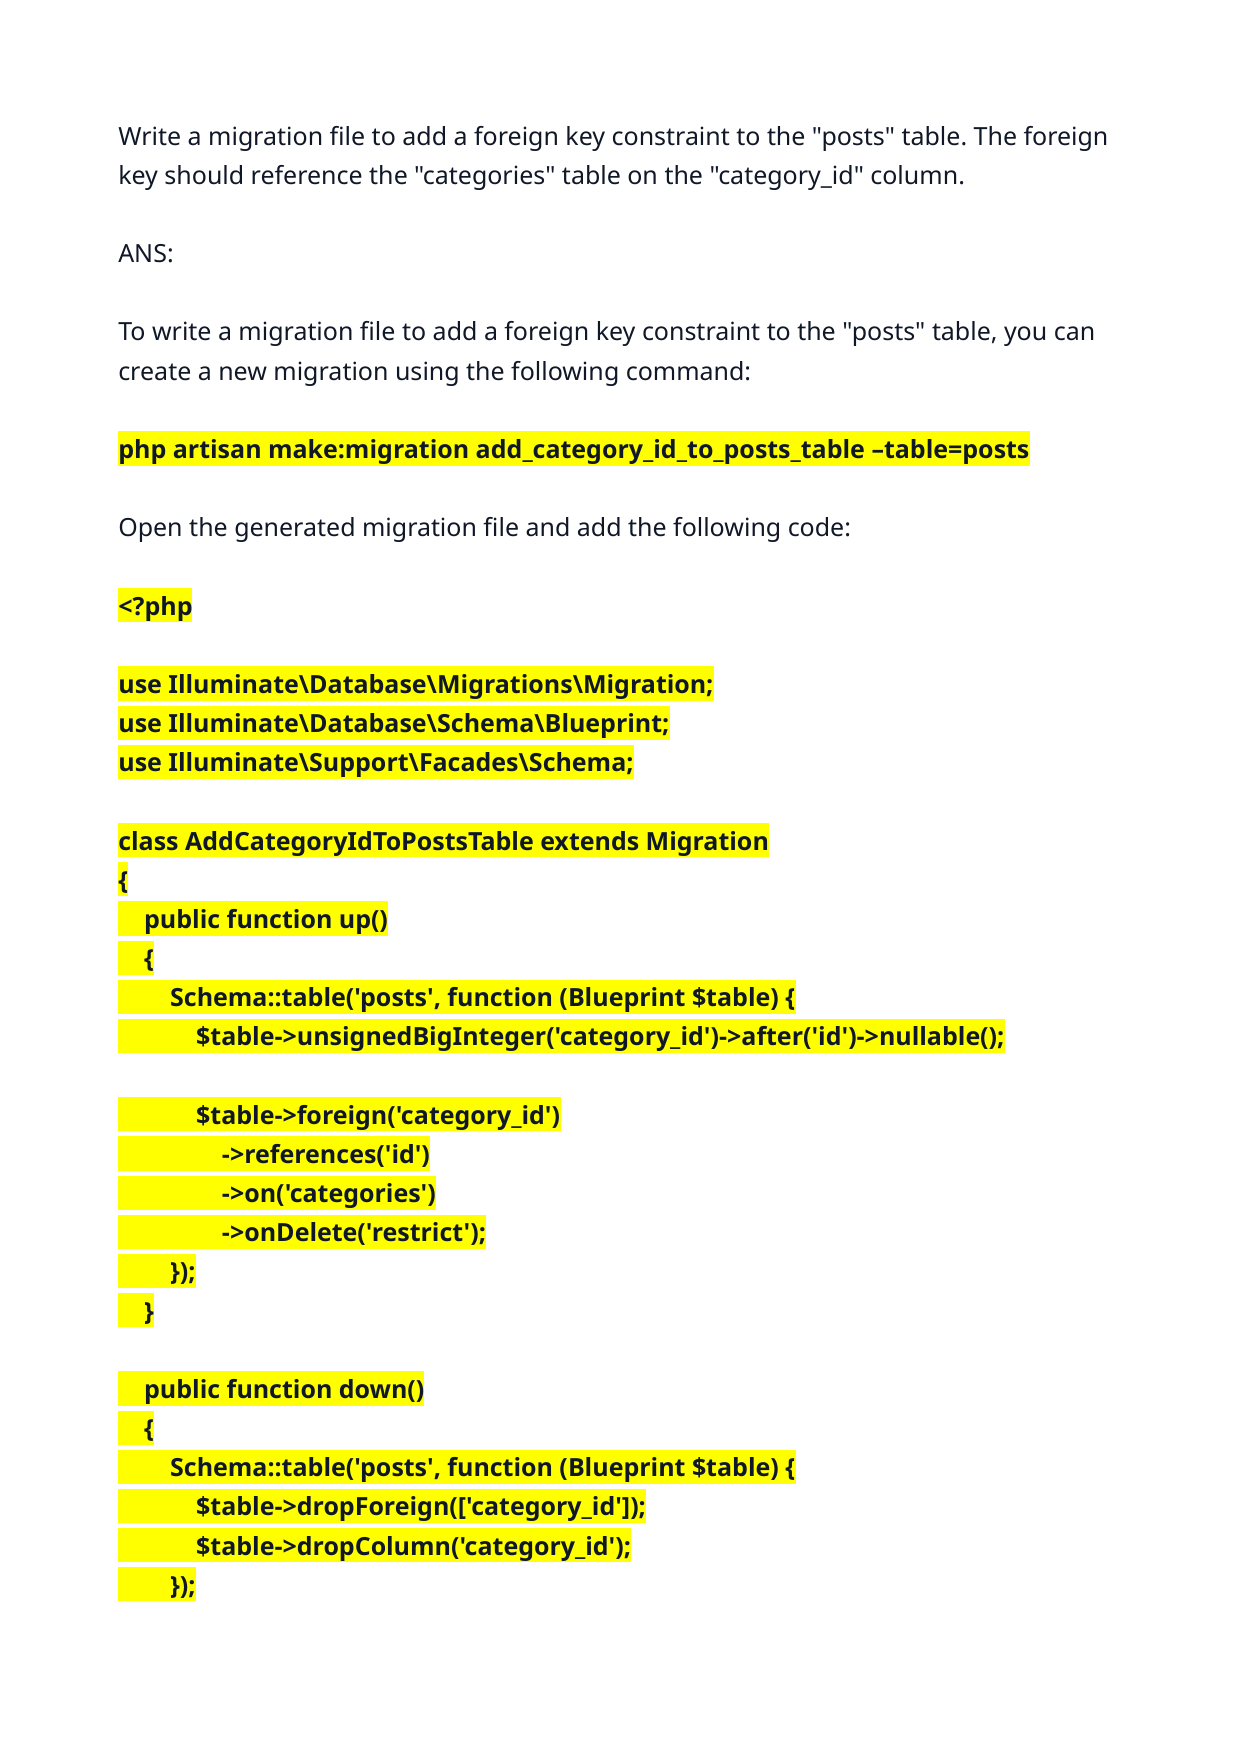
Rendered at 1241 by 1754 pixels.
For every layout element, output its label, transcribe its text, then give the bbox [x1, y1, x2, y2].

text Write a migration file to add a foreign key constraint to the "posts" table. The foreign key should reference the "categories" table on the "category_id" column. [118, 118, 1122, 191]
text } [118, 1293, 1122, 1327]
text { [118, 862, 1122, 896]
text $table->foreign('category_id') [118, 1097, 1122, 1131]
text ->references('id') [118, 1136, 1122, 1171]
text Open the generated migration file and add the following code: [118, 510, 1122, 544]
text Schema::table('posts', function (Blueprint $table) { [118, 980, 1122, 1014]
text <?php [118, 588, 1122, 622]
text php artisan make:migration add_category_id_to_posts_table –table=posts [118, 431, 1122, 466]
text { [118, 941, 1122, 975]
text ->on('categories') [118, 1176, 1122, 1210]
text class AddCategoryIdToPostsTable extends Migration [118, 823, 1122, 857]
text $table->dropForeign(['category_id']); [118, 1489, 1122, 1523]
text }); [118, 1567, 1122, 1601]
text Schema::table('posts', function (Blueprint $table) { [118, 1450, 1122, 1484]
text $table->unsignedBigInteger('category_id')->after('id')->nullable(); [118, 1019, 1122, 1053]
text public function down() [118, 1371, 1122, 1406]
text use Illuminate\Database\Migrations\Migration; [118, 666, 1122, 701]
text To write a migration file to add a foreign key constraint to the "posts" table, you can create a new migration using the following command: [118, 314, 1122, 387]
text use Illuminate\Database\Schema\Blueprint; [118, 706, 1122, 740]
text $table->dropColumn('category_id'); [118, 1528, 1122, 1562]
text ->onDelete('restrict'); [118, 1215, 1122, 1249]
text public function up() [118, 901, 1122, 936]
text use Illuminate\Support\Facades\Schema; [118, 745, 1122, 779]
text ANS: [118, 236, 1122, 270]
text { [118, 1411, 1122, 1445]
text }); [118, 1254, 1122, 1288]
